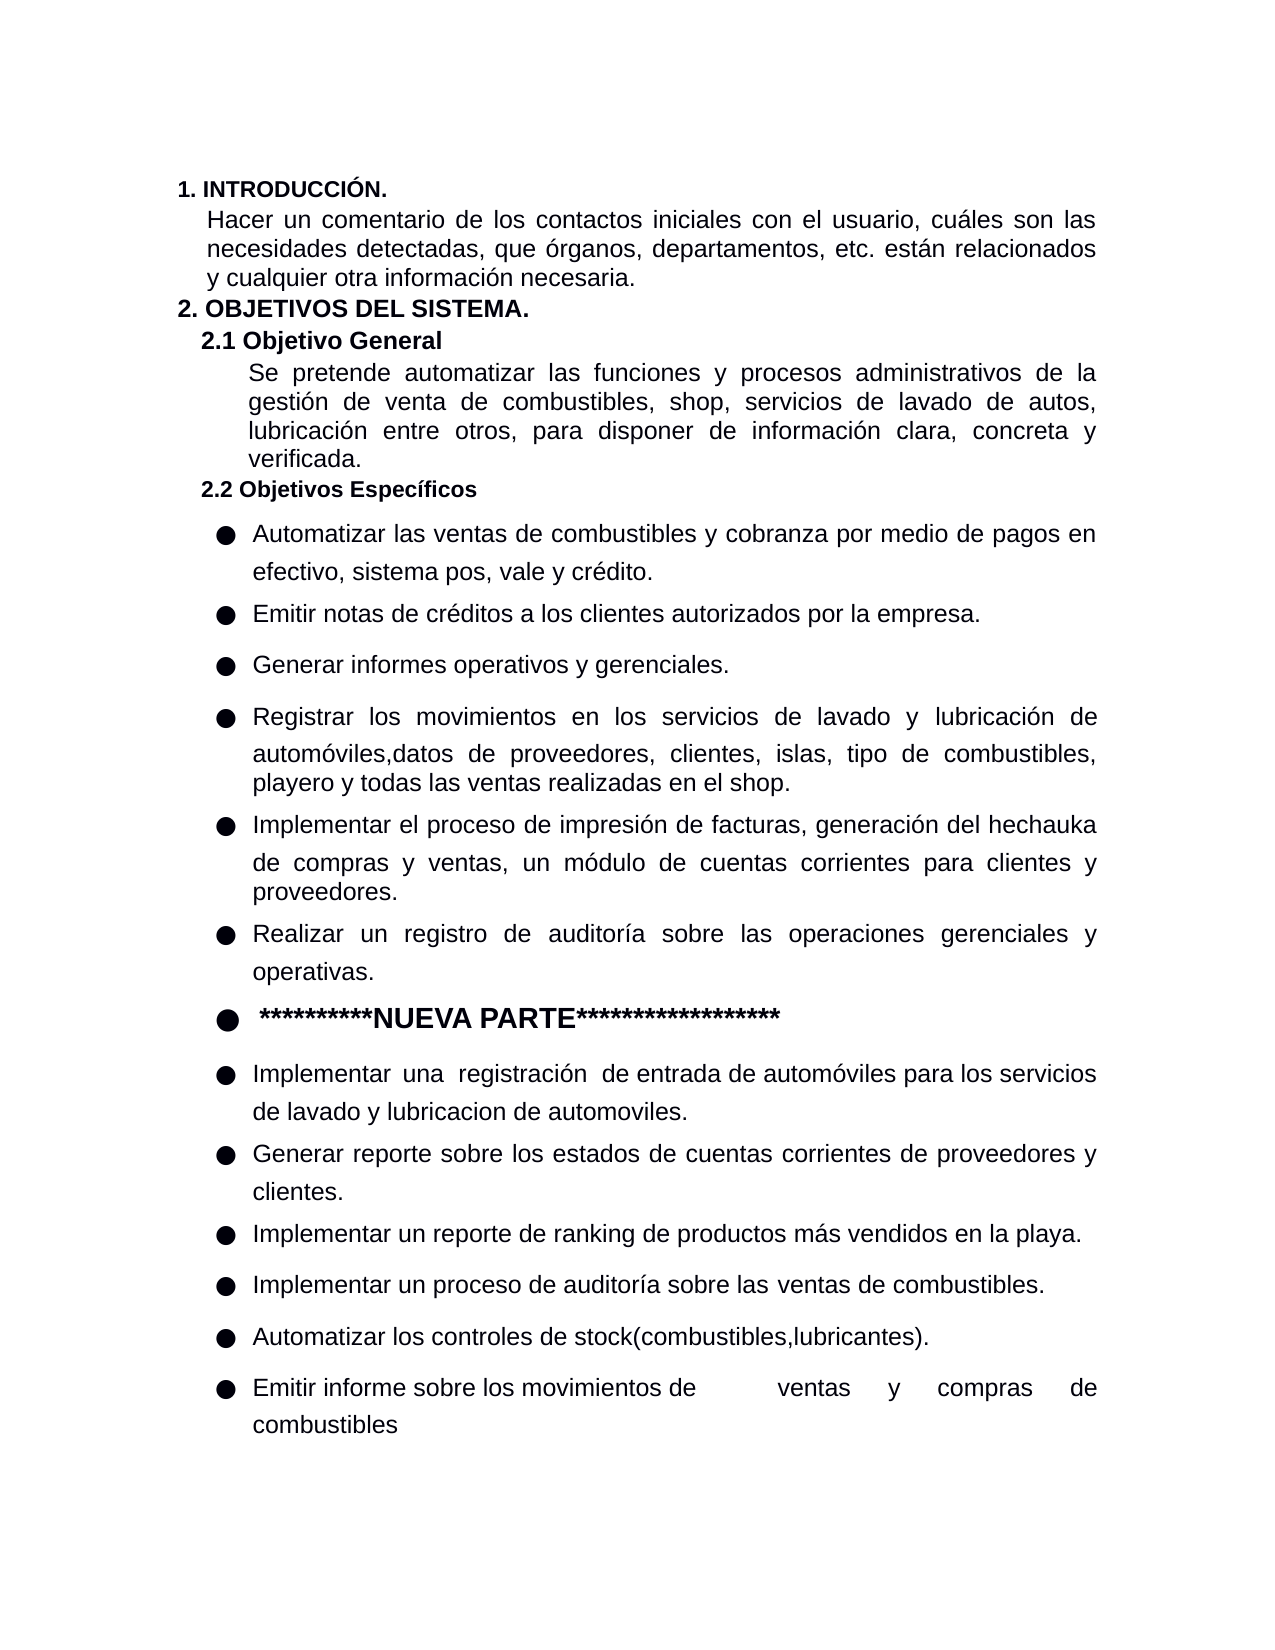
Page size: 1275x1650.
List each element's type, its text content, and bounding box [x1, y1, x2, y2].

text 2. OBJETIVOS DEL SISTEMA. [177, 295, 1098, 323]
list Implementar el proceso de impresión de facturas, generación del hechauka de compras y ventas, un módulo de cuentas corrientes para clientes y proveedores. [215, 795, 1098, 904]
list Emitir notas de créditos a los clientes autorizados por la empresa. [215, 584, 1098, 635]
text 2.2 Objetivos Específicos [201, 476, 1098, 503]
list Implementar una registración de entrada de automóviles para los servicios de lavado y lubricacion de automoviles. [215, 1044, 1098, 1124]
list **********NUEVA PARTE****************** [215, 984, 1098, 1044]
list Generar informes operativos y gerenciales. [215, 635, 1098, 687]
list Generar reporte sobre los estados de cuentas corrientes de proveedores y clientes. [215, 1124, 1098, 1204]
list Automatizar los controles de stock(combustibles,lubricantes). [215, 1306, 1098, 1358]
text 1. INTRODUCCIÓN. [177, 174, 1098, 202]
list Implementar un proceso de auditoría sobre las ventas de combustibles. [215, 1255, 1098, 1306]
text 2.1 Objetivo General [201, 326, 1098, 355]
list Registrar los movimientos en los servicios de lavado y lubricación de automóviles,datos de proveedores, clientes, islas, tipo de combustibles, playero y todas las ventas realizadas en el shop. [215, 687, 1098, 795]
list Implementar un reporte de ranking de productos más vendidos en la playa. [215, 1204, 1098, 1255]
list Automatizar las ventas de combustibles y cobranza por medio de pagos en efectivo, sistema pos, vale y crédito. [215, 506, 1098, 584]
list Emitir informe sobre los movimientos de ventas y compras de combustibles [215, 1358, 1098, 1439]
list Realizar un registro de auditoría sobre las operaciones gerenciales y operativas. [215, 904, 1098, 984]
text Se pretende automatizar las funciones y procesos administrativos de la gestión de venta de combustibles, shop, servicios de lavado de autos, lubricación entre otros, para disponer de información clara, concreta y verificada. [248, 358, 1098, 473]
text Hacer un comentario de los contactos iniciales con el usuario, cuáles son las necesidades detectadas, que órganos, departamentos, etc. están relacionados y cualquier otra información necesaria. [207, 205, 1098, 291]
